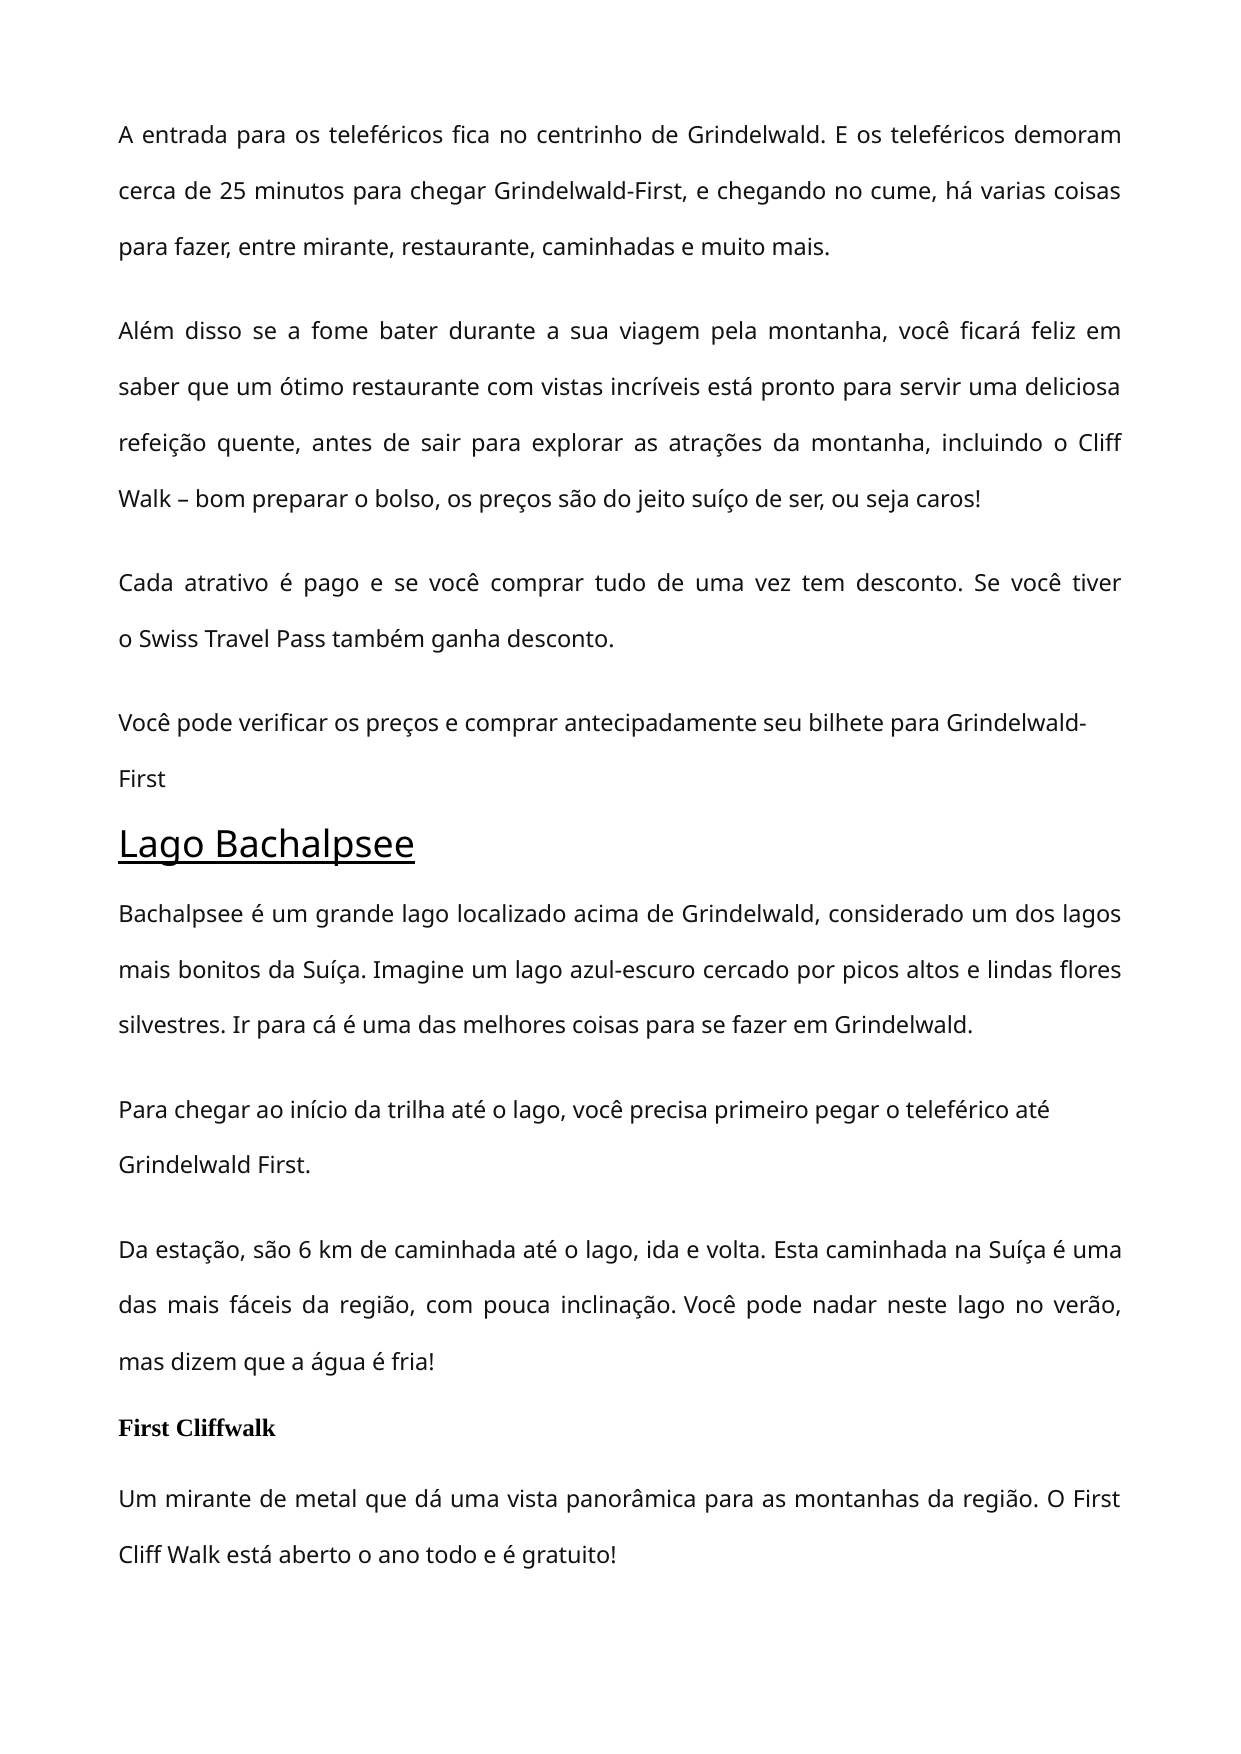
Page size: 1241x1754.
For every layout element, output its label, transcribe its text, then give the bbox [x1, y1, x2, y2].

text A entrada para os teleféricos fica no centrinho de Grindelwald. E os teleféricos demoram cerca de 25 minutos para chegar Grindelwald-First, e chegando no cume, há varias coisas para fazer, entre mirante, restaurante, caminhadas e muito mais. [118, 118, 1122, 262]
text Você pode verificar os preços e comprar antecipadamente seu bilhete para Grindelwald-First [118, 706, 1122, 794]
subtitle First Cliffwalk [118, 1413, 1122, 1442]
text Da estação, são 6 km de caminhada até o lago, ida e volta. Esta caminhada na Suíça é uma das mais fáceis da região, com pouca inclinação. Você pode nadar neste lago no verão, mas dizem que a água é fria! [118, 1233, 1122, 1377]
text Para chegar ao início da trilha até o lago, você precisa primeiro pegar o teleférico até Grindelwald First. [118, 1093, 1122, 1181]
text Além disso se a fome bater durante a sua viagem pela montanha, você ficará feliz em saber que um ótimo restaurante com vistas incríveis está pronto para servir uma deliciosa refeição quente, antes de sair para explorar as atrações da montanha, incluindo o Cliff Walk – bom preparar o bolso, os preços são do jeito suíço de ser, ou seja caros! [118, 314, 1122, 514]
subtitle Lago Bachalpsee [118, 818, 1122, 869]
text Um mirante de metal que dá uma vista panorâmica para as montanhas da região. O First Cliff Walk está aberto o ano todo e é gratuito! [118, 1483, 1122, 1571]
text Bachalpsee é um grande lago localizado acima de Grindelwald, considerado um dos lagos mais bonitos da Suíça. Imagine um lago azul-escuro cercado por picos altos e lindas flores silvestres. Ir para cá é uma das melhores coisas para se fazer em Grindelwald. [118, 897, 1122, 1041]
text Cada atrativo é pago e se você comprar tudo de uma vez tem desconto. Se você tiver o Swiss Travel Pass também ganha desconto. [118, 566, 1122, 654]
